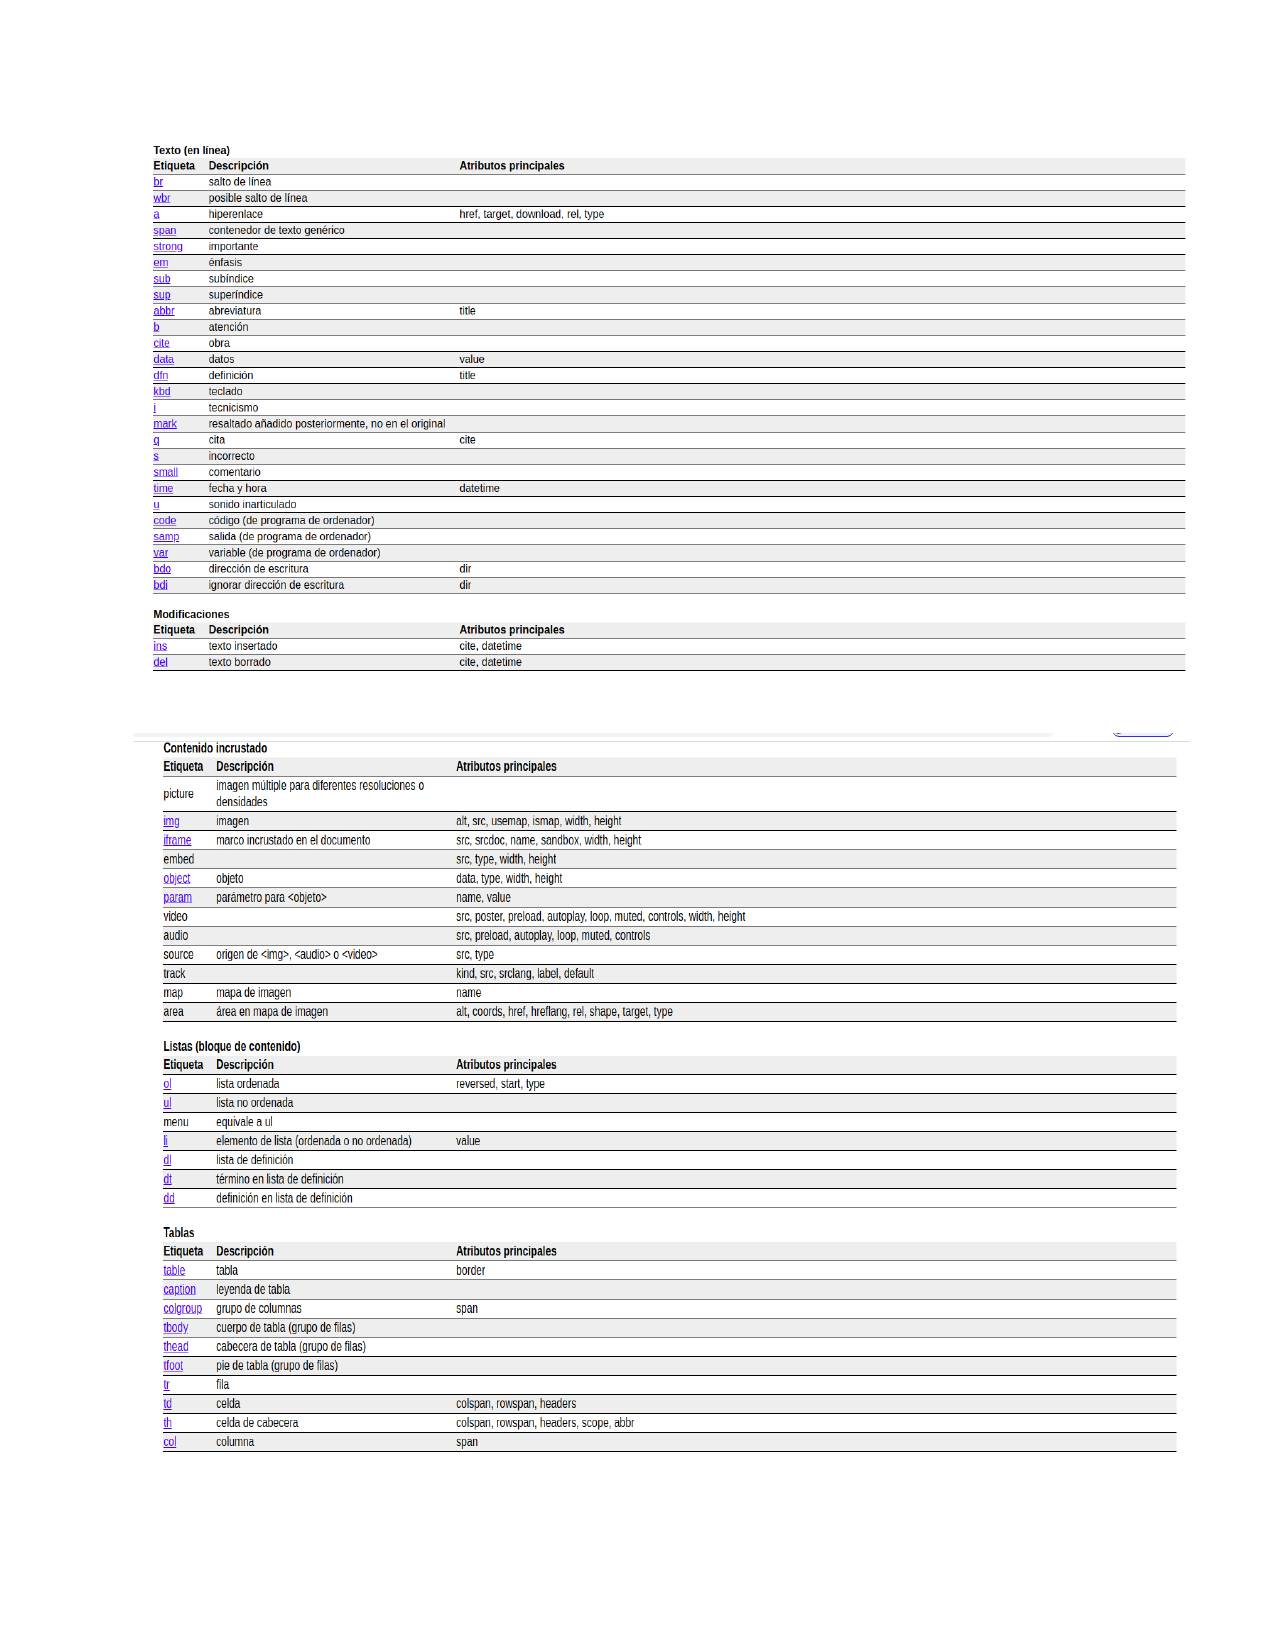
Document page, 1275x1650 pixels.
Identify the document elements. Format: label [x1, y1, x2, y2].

picture [133, 733, 1190, 1459]
picture [146, 133, 1186, 676]
